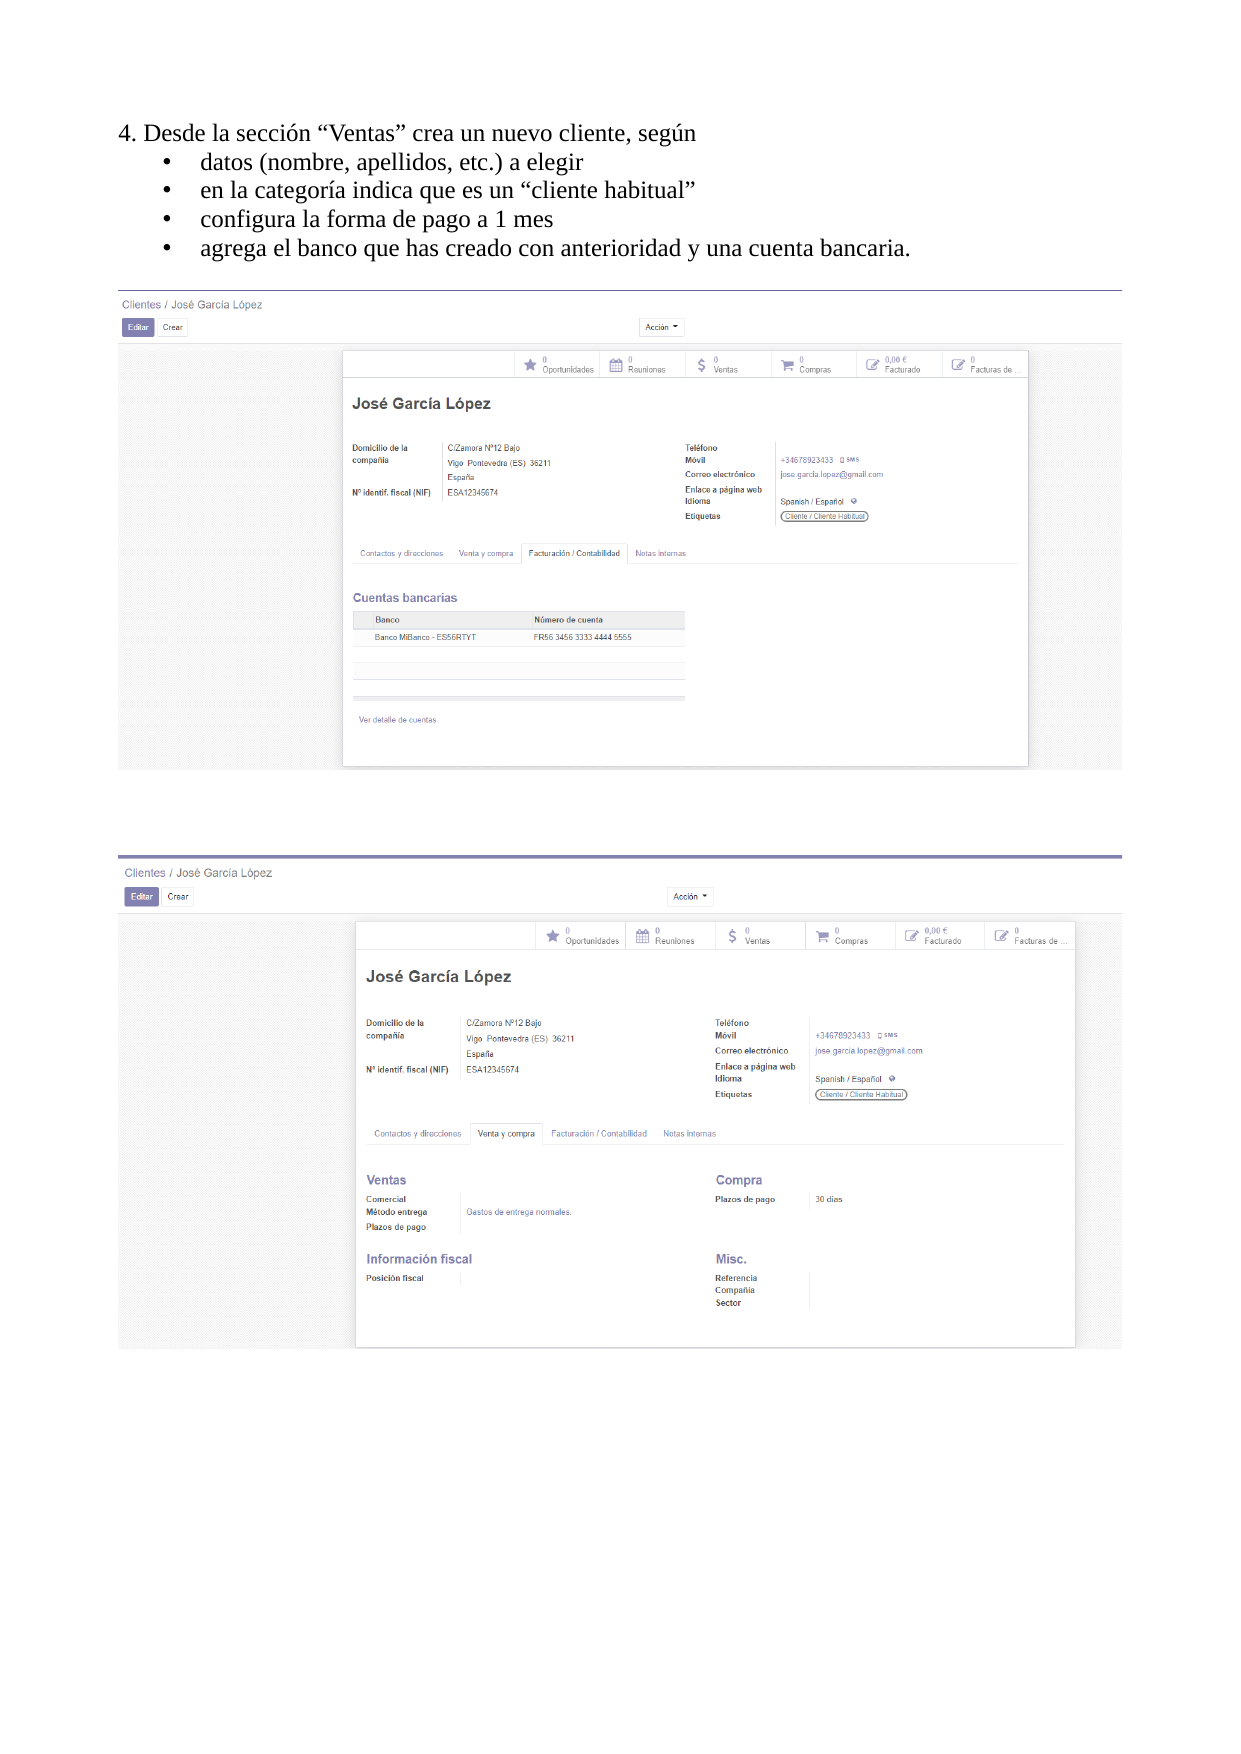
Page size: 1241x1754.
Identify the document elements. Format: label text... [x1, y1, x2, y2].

text 4. Desde la sección “Ventas” crea un nuevo cliente, según [118, 118, 1122, 147]
list en la categoría indica que es un “cliente habitual” [163, 176, 1122, 204]
picture [118, 290, 1123, 770]
list datos (nombre, apellidos, etc.) a elegir [163, 147, 1122, 176]
list configura la forma de pago a 1 mes [163, 204, 1122, 233]
picture [118, 855, 1123, 1349]
list agrega el banco que has creado con anterioridad y una cuenta bancaria. [163, 233, 1122, 262]
